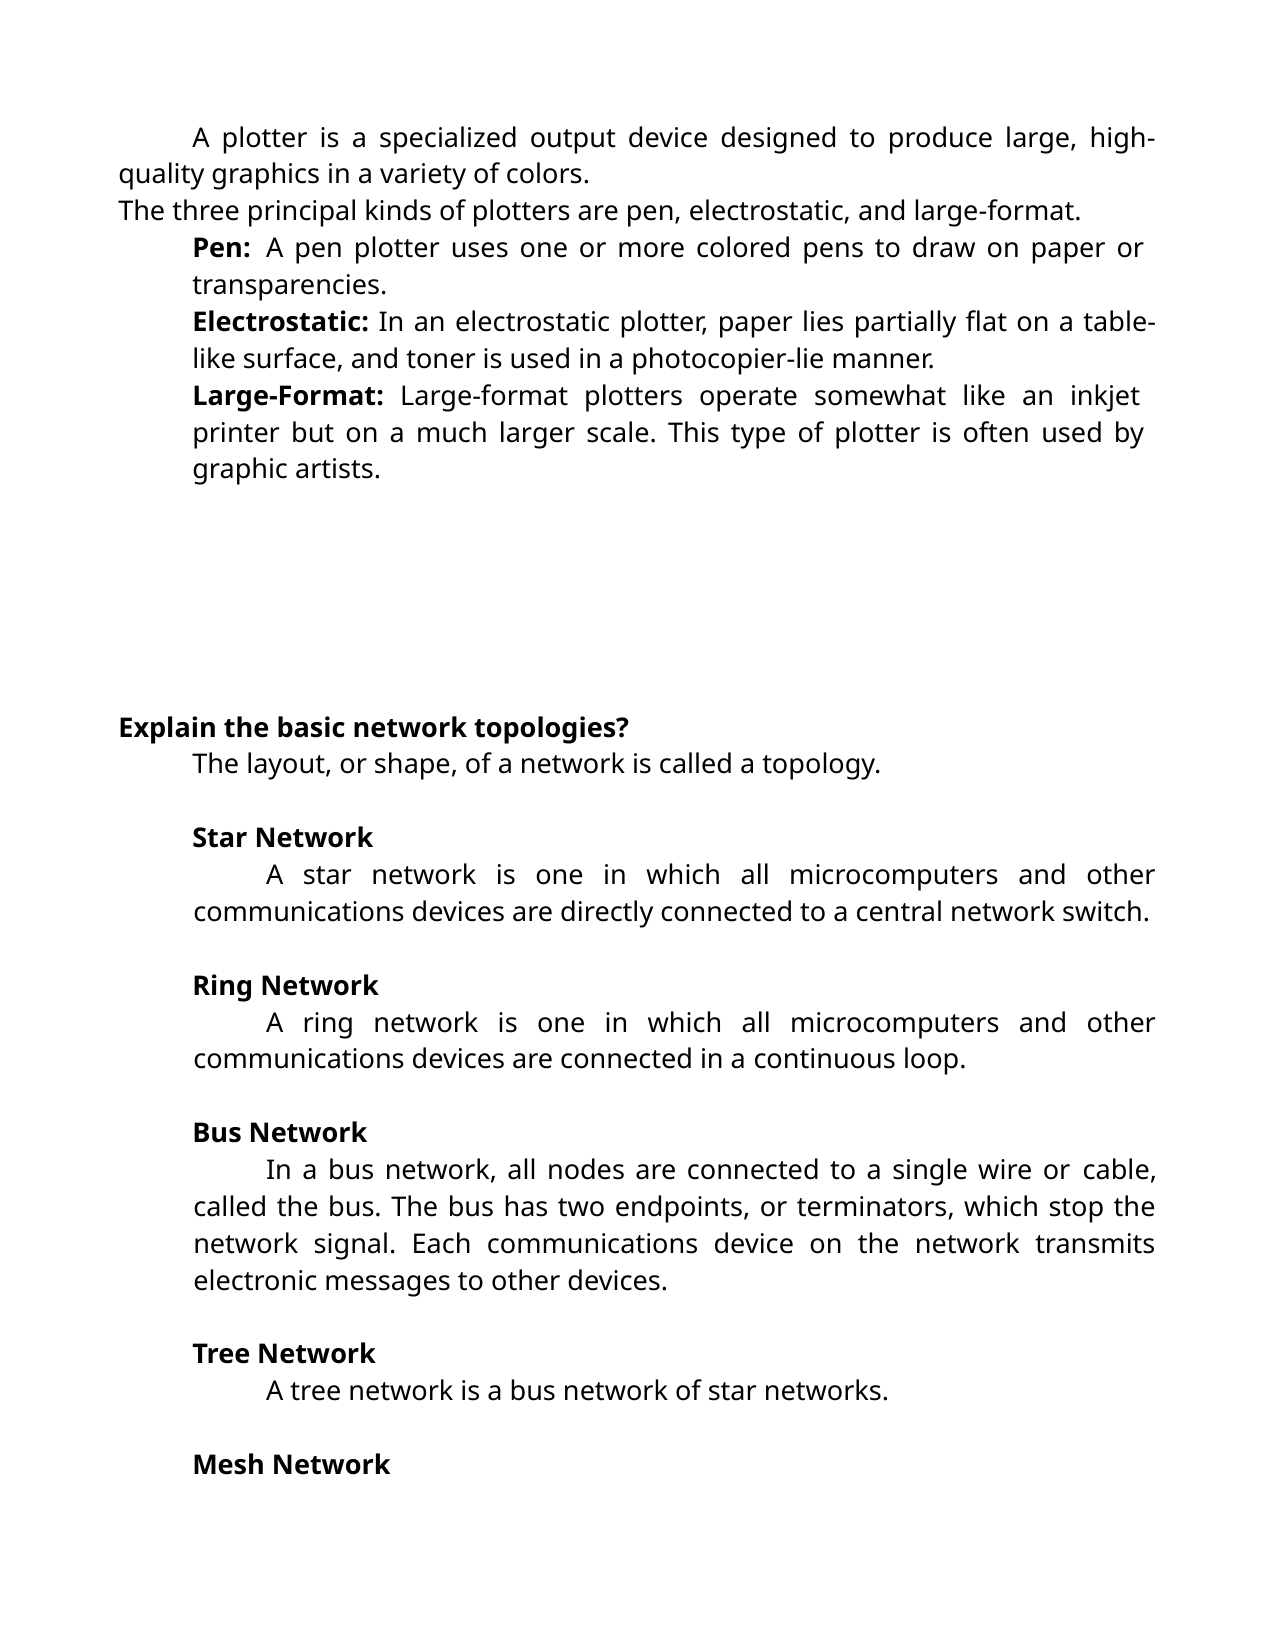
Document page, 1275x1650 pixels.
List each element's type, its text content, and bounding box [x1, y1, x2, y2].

text Explain the basic network topologies? [118, 708, 1157, 745]
text Tree Network [118, 1335, 1157, 1372]
text Mesh Network [118, 1446, 1157, 1482]
text In a bus network, all nodes are connected to a single wire or cable, called the bus. The bus has two endpoints, or terminators, which stop the network signal. Each communications device on the network transmits electronic messages to other devices. [193, 1151, 1157, 1298]
text Ring Network [118, 966, 1157, 1003]
text A ring network is one in which all microcomputers and other communications devices are connected in a continuous loop. [193, 1003, 1157, 1077]
text A plotter is a specialized output device designed to produce large, high-quality graphics in a variety of colors. [118, 118, 1157, 192]
text The layout, or shape, of a network is called a topology. [118, 745, 1157, 782]
text The three principal kinds of plotters are pen, electrostatic, and large-format. [118, 192, 1157, 229]
text Electrostatic: In an electrostatic plotter, paper lies partially flat on a table- like surface, and toner is used in a photocopier-lie manner. [118, 302, 1157, 376]
text A star network is one in which all microcomputers and other communications devices are directly connected to a central network switch. [193, 856, 1157, 929]
text Star Network [118, 819, 1157, 856]
text A tree network is a bus network of star networks. [193, 1372, 1157, 1409]
text Pen: A pen plotter uses one or more colored pens to draw on paper or transparencies. [118, 229, 1157, 302]
text Bus Network [118, 1114, 1157, 1151]
text Large-Format: Large-format plotters operate somewhat like an inkjet printer but on a much larger scale. This type of plotter is often used by graphic artists. [118, 376, 1157, 487]
